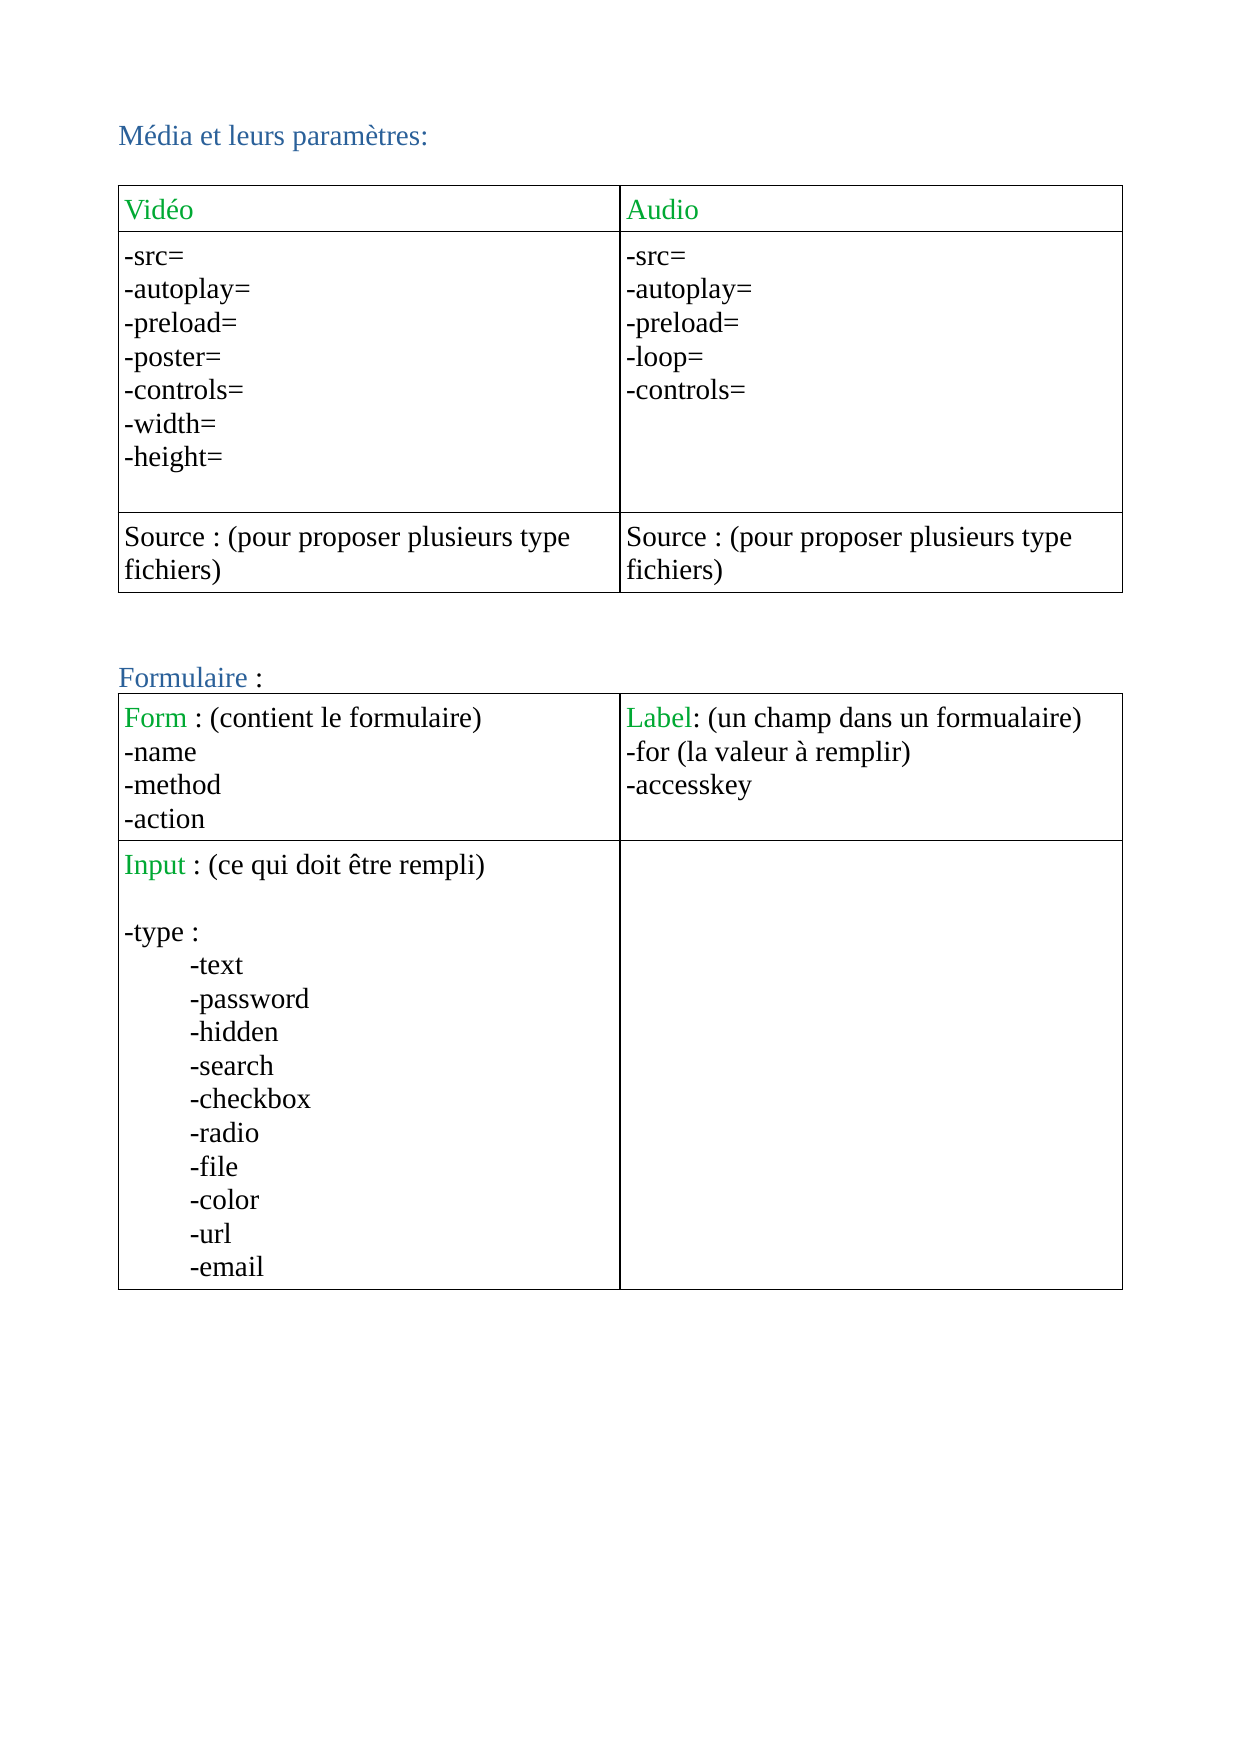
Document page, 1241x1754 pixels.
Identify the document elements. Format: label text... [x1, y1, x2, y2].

table_cell Source : (pour proposer plusieurs type fichiers) [621, 513, 1122, 592]
table_header Vidéo [119, 186, 619, 231]
table_header Form : (contient le formulaire) -name -method -action [119, 694, 619, 840]
table_header Audio [621, 186, 1122, 231]
table_header Label: (un champ dans un formualaire) -for (la valeur à remplir) -accesskey [621, 694, 1122, 840]
table_cell Input : (ce qui doit être rempli) -type : -text -password -hidden -search -checkbox -radio -file -color -url -email [119, 841, 619, 1288]
table_cell -src= -autoplay= -preload= -poster= -controls= -width= -height= [119, 232, 619, 512]
text Formulaire : [118, 660, 1122, 693]
text Média et leurs paramètres: [118, 118, 1122, 152]
table_cell -src= -autoplay= -preload= -loop= -controls= [621, 232, 1122, 512]
table_cell [621, 841, 1122, 1288]
table_cell Source : (pour proposer plusieurs type fichiers) [119, 513, 619, 592]
